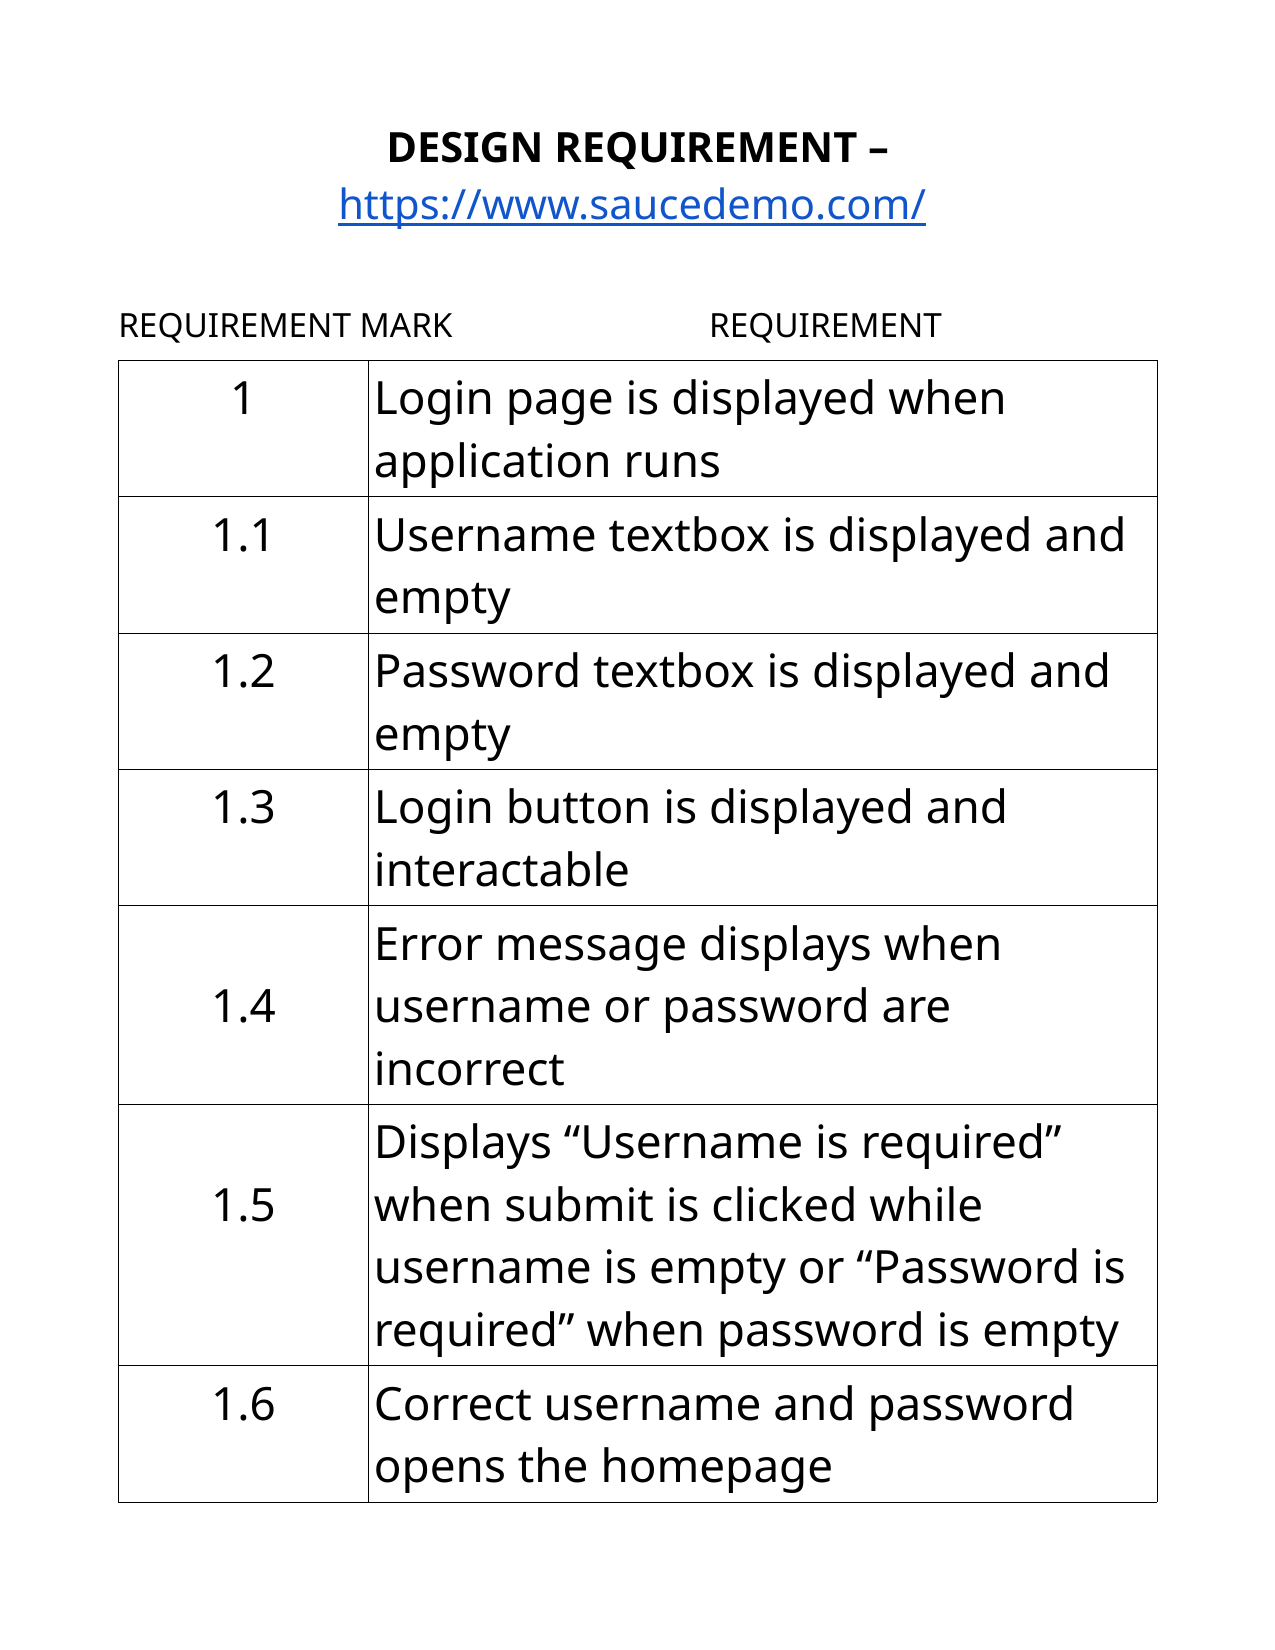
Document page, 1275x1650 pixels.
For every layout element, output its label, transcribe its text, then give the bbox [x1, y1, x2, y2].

table_header 1 [119, 361, 368, 496]
table_cell Error message displays when username or password are incorrect [369, 906, 1157, 1104]
text REQUIREMENT MARK REQUIREMENT [118, 302, 1157, 347]
table_cell 1.3 [119, 770, 368, 905]
table_cell 1.6 [119, 1366, 368, 1502]
table_cell 1.4 [119, 906, 368, 1104]
text DESIGN REQUIREMENT – https://www.saucedemo.com/ [118, 118, 1157, 232]
table_cell 1.2 [119, 634, 368, 769]
table_cell Password textbox is displayed and empty [369, 634, 1157, 769]
table_cell Username textbox is displayed and empty [369, 497, 1157, 633]
table_header Login page is displayed when application runs [369, 361, 1157, 496]
table_cell 1.1 [119, 497, 368, 633]
table_cell Login button is displayed and interactable [369, 770, 1157, 905]
table_cell Displays “Username is required” when submit is clicked while username is empty or “Password is required” when password is empty [369, 1105, 1157, 1365]
table_cell 1.5 [119, 1105, 368, 1365]
table_cell Correct username and password opens the homepage [369, 1366, 1157, 1502]
